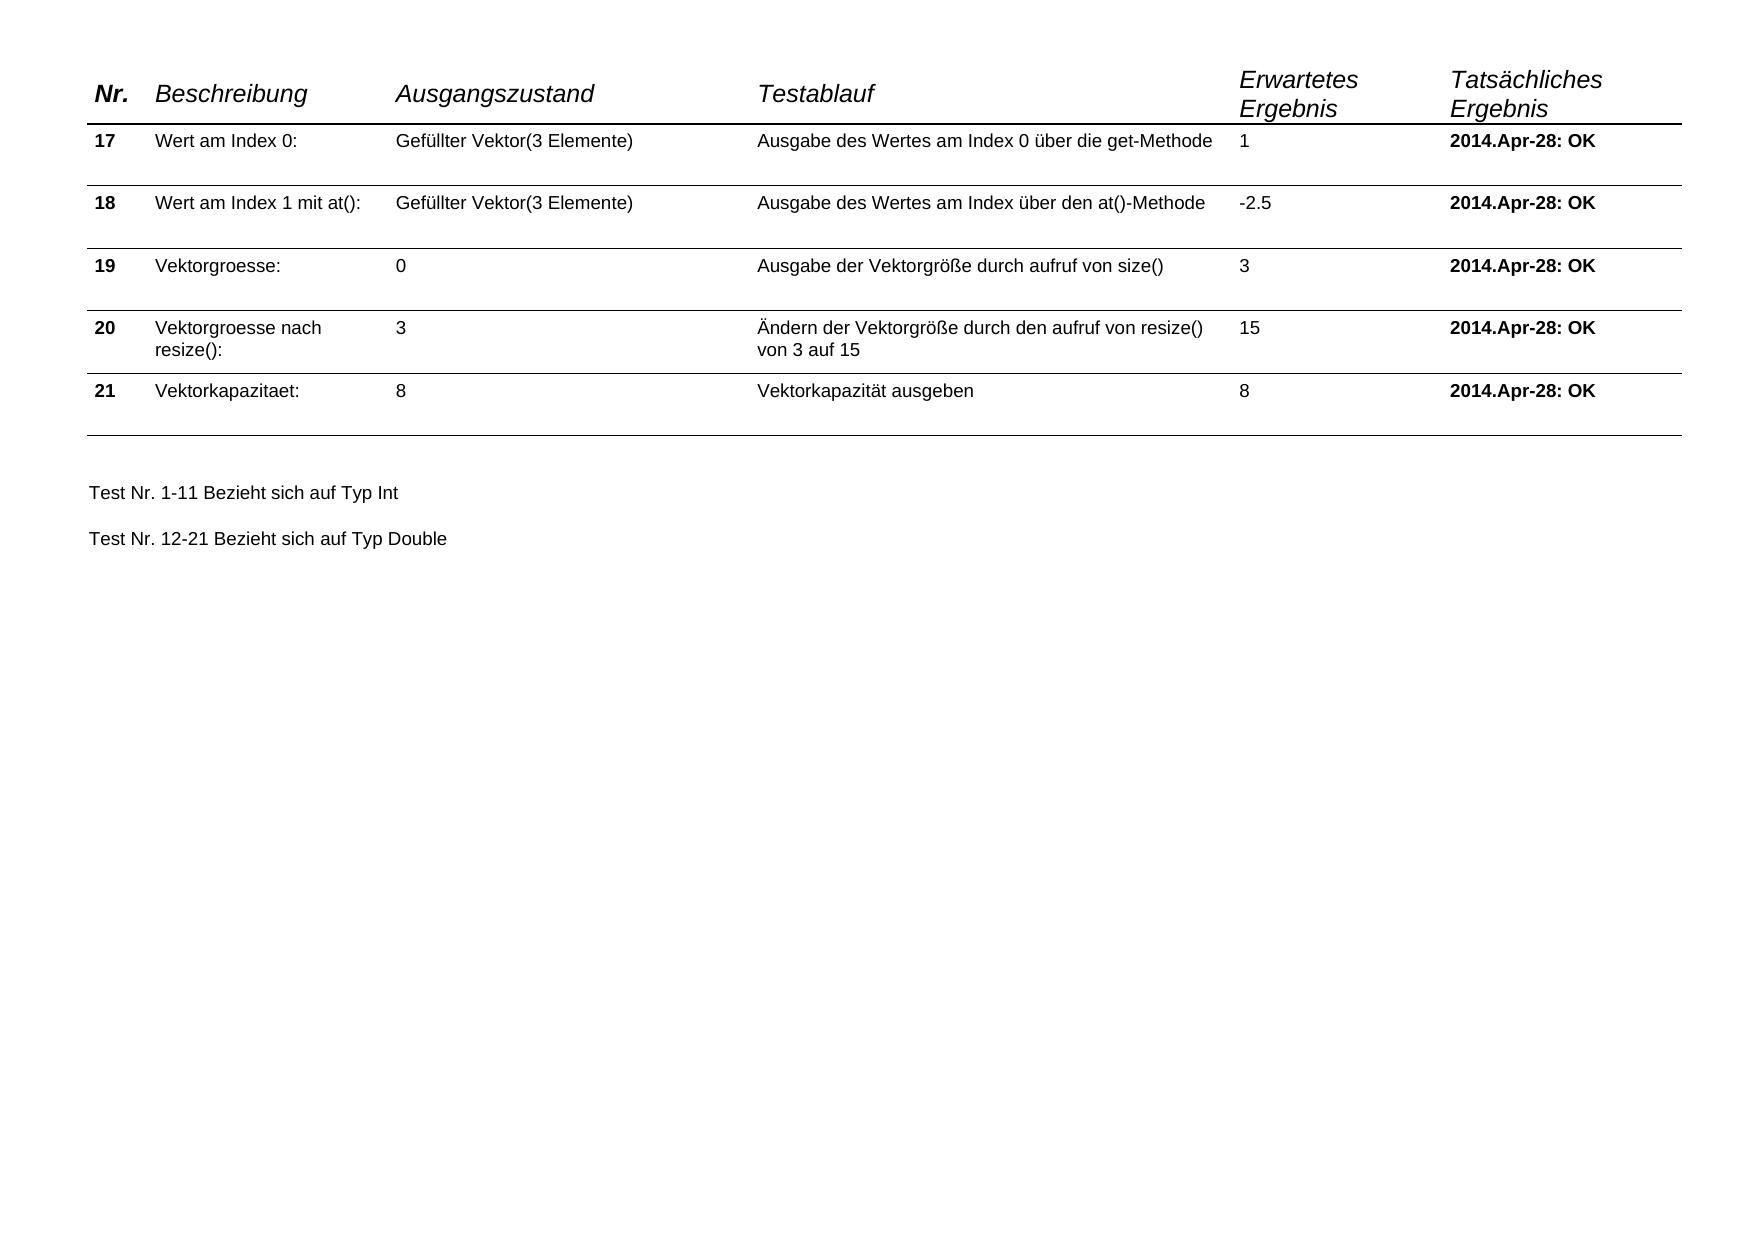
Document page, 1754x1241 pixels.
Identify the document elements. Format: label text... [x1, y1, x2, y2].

table_cell 3 [388, 311, 750, 372]
table_cell 20 [87, 311, 147, 372]
table_cell 2014.Apr-28: OK [1443, 374, 1682, 435]
table_cell Ausgabe des Wertes am Index über den at()-Methode [750, 186, 1232, 247]
table_header Nr. [87, 59, 147, 122]
table_cell 17 [87, 125, 147, 185]
text Test Nr. 1-11 Bezieht sich auf Typ Int [89, 482, 1695, 503]
table_header Ausgangszustand [388, 59, 750, 122]
table_cell 21 [87, 374, 147, 435]
table_cell Vektorgroesse nach resize(): [148, 311, 388, 372]
table_cell Vektorgroesse: [148, 249, 388, 310]
table_cell Vektorkapazität ausgeben [750, 374, 1232, 435]
table_cell 18 [87, 186, 147, 247]
table_cell 2014.Apr-28: OK [1443, 186, 1682, 247]
table_cell 19 [87, 249, 147, 310]
table_cell Gefüllter Vektor(3 Elemente) [388, 125, 750, 185]
table_cell Gefüllter Vektor(3 Elemente) [388, 186, 750, 247]
text Test Nr. 12-21 Bezieht sich auf Typ Double [89, 527, 1695, 549]
table_header Erwartetes Ergebnis [1232, 59, 1443, 122]
table_cell 2014.Apr-28: OK [1443, 249, 1682, 310]
table_cell 8 [388, 374, 750, 435]
table_cell 8 [1232, 374, 1443, 435]
table_cell 2014.Apr-28: OK [1443, 311, 1682, 372]
table_cell Ausgabe der Vektorgröße durch aufruf von size() [750, 249, 1232, 310]
table_cell Wert am Index 0: [148, 125, 388, 185]
table_cell Vektorkapazitaet: [148, 374, 388, 435]
table_cell 3 [1232, 249, 1443, 310]
table_cell 15 [1232, 311, 1443, 372]
table_cell Ändern der Vektorgröße durch den aufruf von resize() von 3 auf 15 [750, 311, 1232, 372]
table_header Testablauf [750, 59, 1232, 122]
table_cell -2.5 [1232, 186, 1443, 247]
table_cell 2014.Apr-28: OK [1443, 125, 1682, 185]
table_cell Ausgabe des Wertes am Index 0 über die get-Methode [750, 125, 1232, 185]
table_cell Wert am Index 1 mit at(): [148, 186, 388, 247]
table_header Beschreibung [148, 59, 388, 122]
table_header Tatsächliches Ergebnis [1443, 59, 1682, 122]
table_cell 1 [1232, 125, 1443, 185]
table_cell 0 [388, 249, 750, 310]
